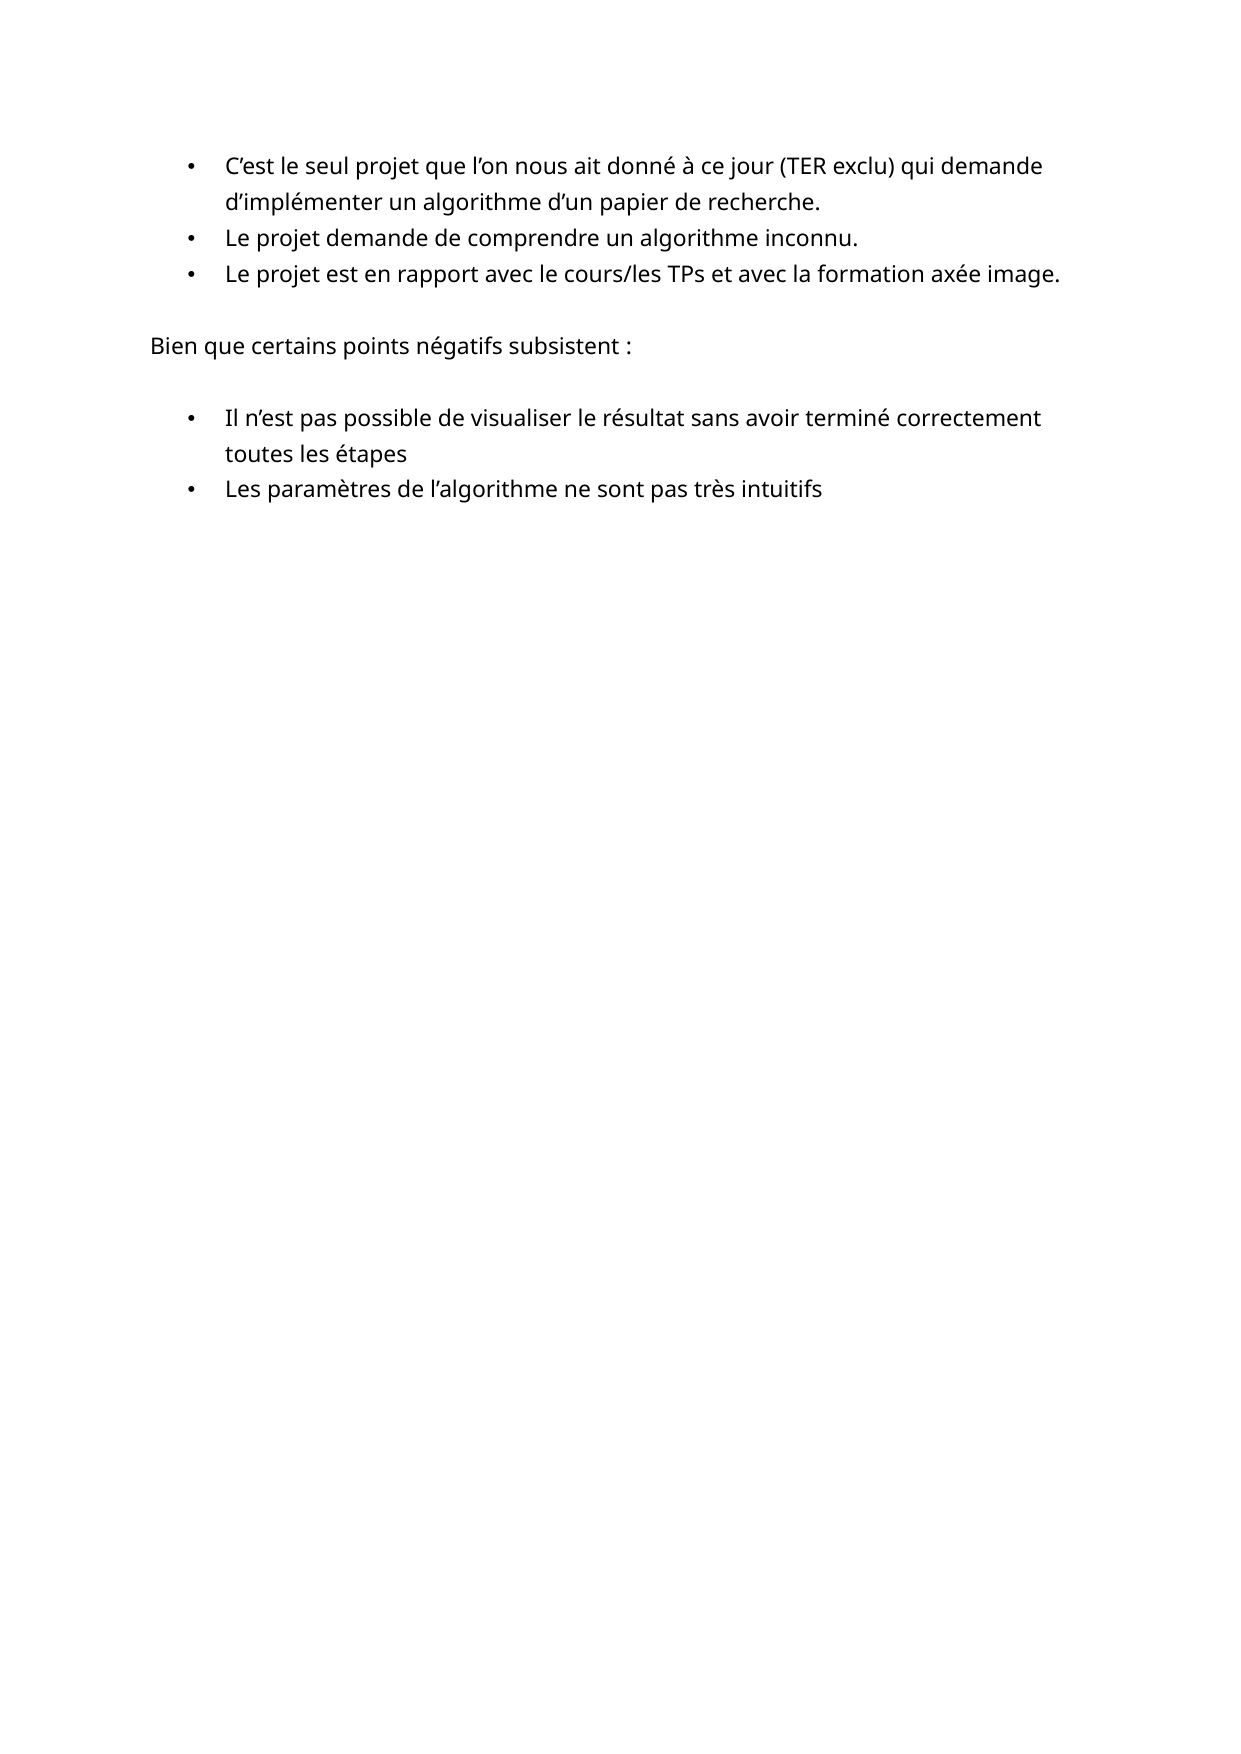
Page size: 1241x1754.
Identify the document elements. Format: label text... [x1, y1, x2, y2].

list Les paramètres de l’algorithme ne sont pas très intuitifs [187, 473, 1090, 505]
text Bien que certains points négatifs subsistent : [150, 330, 1090, 361]
list C’est le seul projet que l’on nous ait donné à ce jour (TER exclu) qui demande d’implémenter un algorithme d’un papier de recherche. [187, 150, 1090, 217]
list Le projet demande de comprendre un algorithme inconnu. [187, 222, 1090, 253]
list Le projet est en rapport avec le cours/les TPs et avec la formation axée image. [187, 258, 1090, 289]
list Il n’est pas possible de visualiser le résultat sans avoir terminé correctement toutes les étapes [187, 402, 1090, 469]
